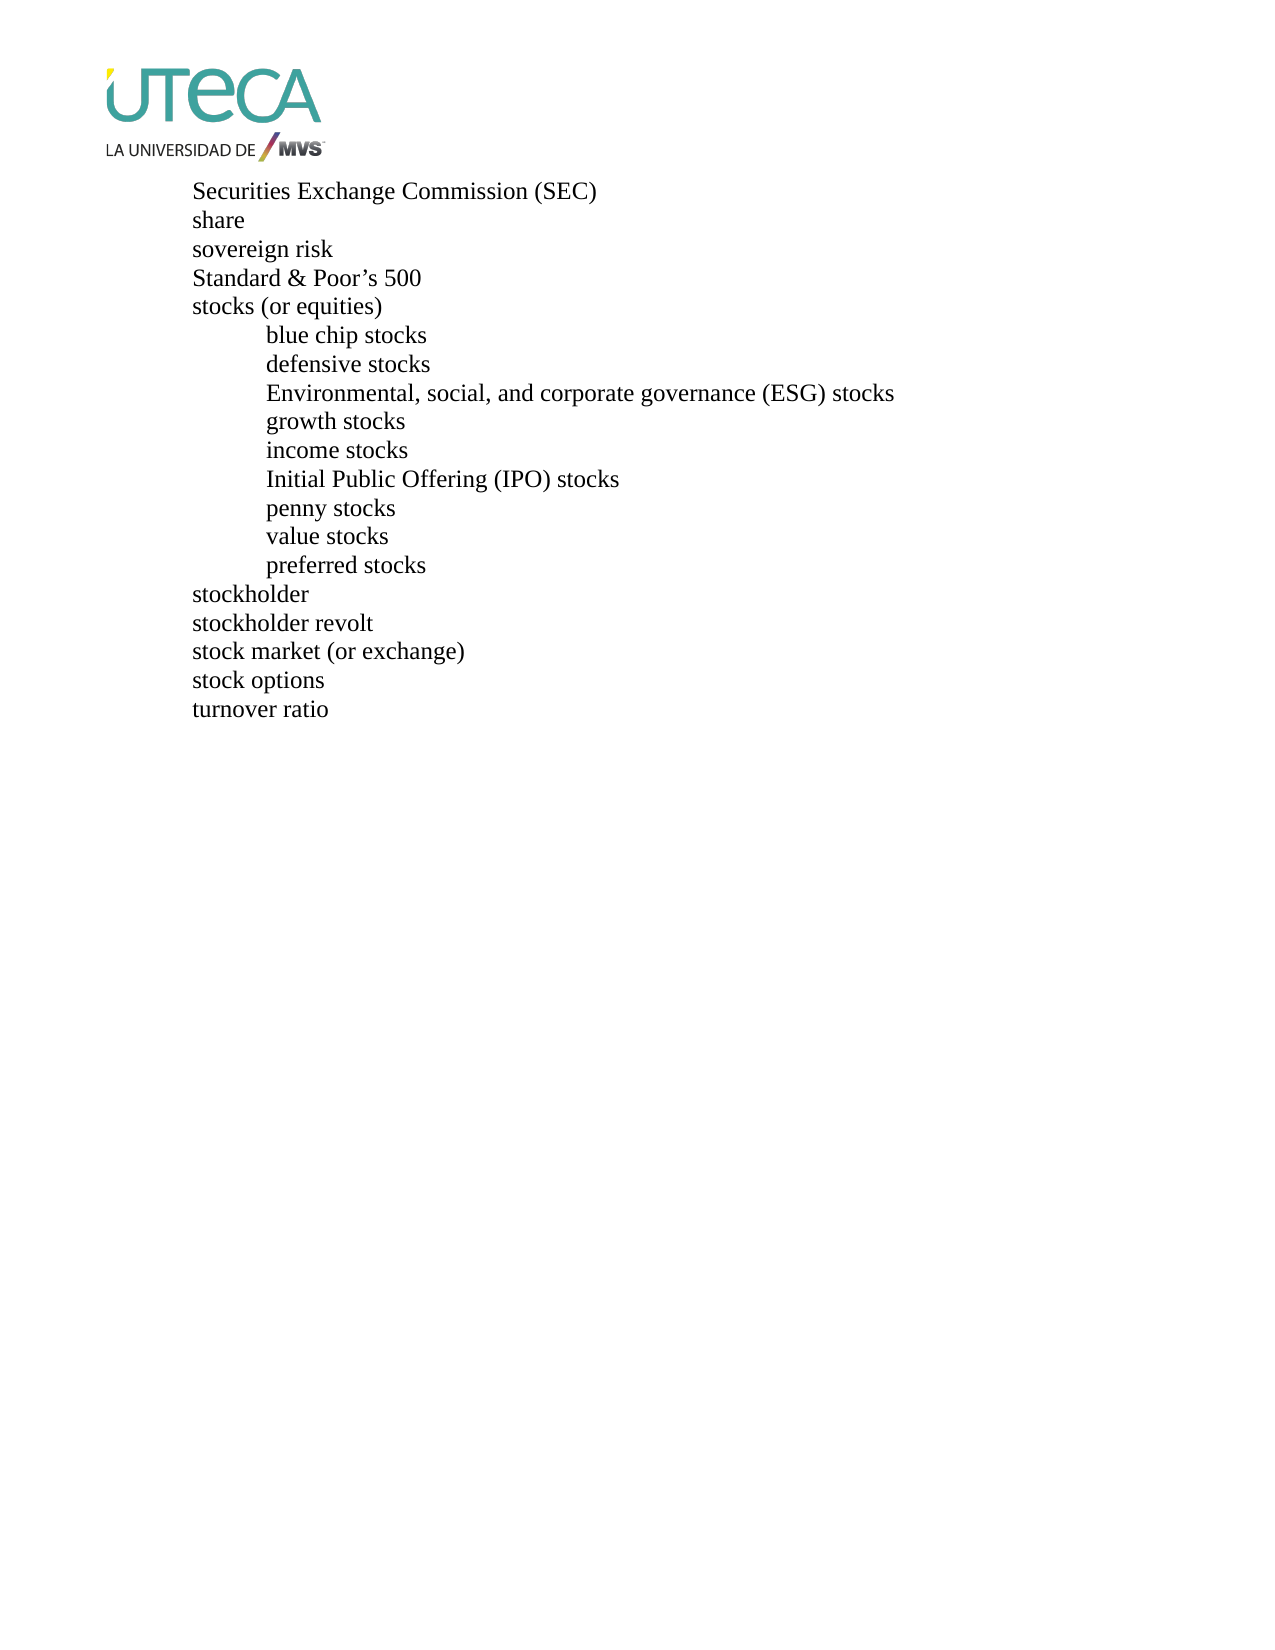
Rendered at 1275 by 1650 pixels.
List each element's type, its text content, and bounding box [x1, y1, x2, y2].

text defensive stocks [118, 349, 1157, 378]
text stocks (or equities) [118, 291, 1157, 320]
text blue chip stocks [118, 320, 1157, 349]
text turnover ratio [118, 694, 1157, 723]
text growth stocks [118, 406, 1157, 435]
text preferred stocks [118, 550, 1157, 579]
text sovereign risk [118, 234, 1157, 263]
text Securities Exchange Commission (SEC) [118, 176, 1157, 205]
text share [118, 205, 1157, 234]
text stock options [118, 665, 1157, 694]
text penny stocks [118, 493, 1157, 521]
picture [104, 64, 328, 166]
text stockholder revolt [118, 608, 1157, 636]
text Environmental, social, and corporate governance (ESG) stocks [118, 378, 1157, 406]
text Initial Public Offering (IPO) stocks [118, 464, 1157, 493]
text stock market (or exchange) [118, 636, 1157, 665]
text stockholder [118, 579, 1157, 608]
text income stocks [118, 435, 1157, 464]
text value stocks [118, 521, 1157, 550]
text Standard & Poor’s 500 [118, 263, 1157, 291]
